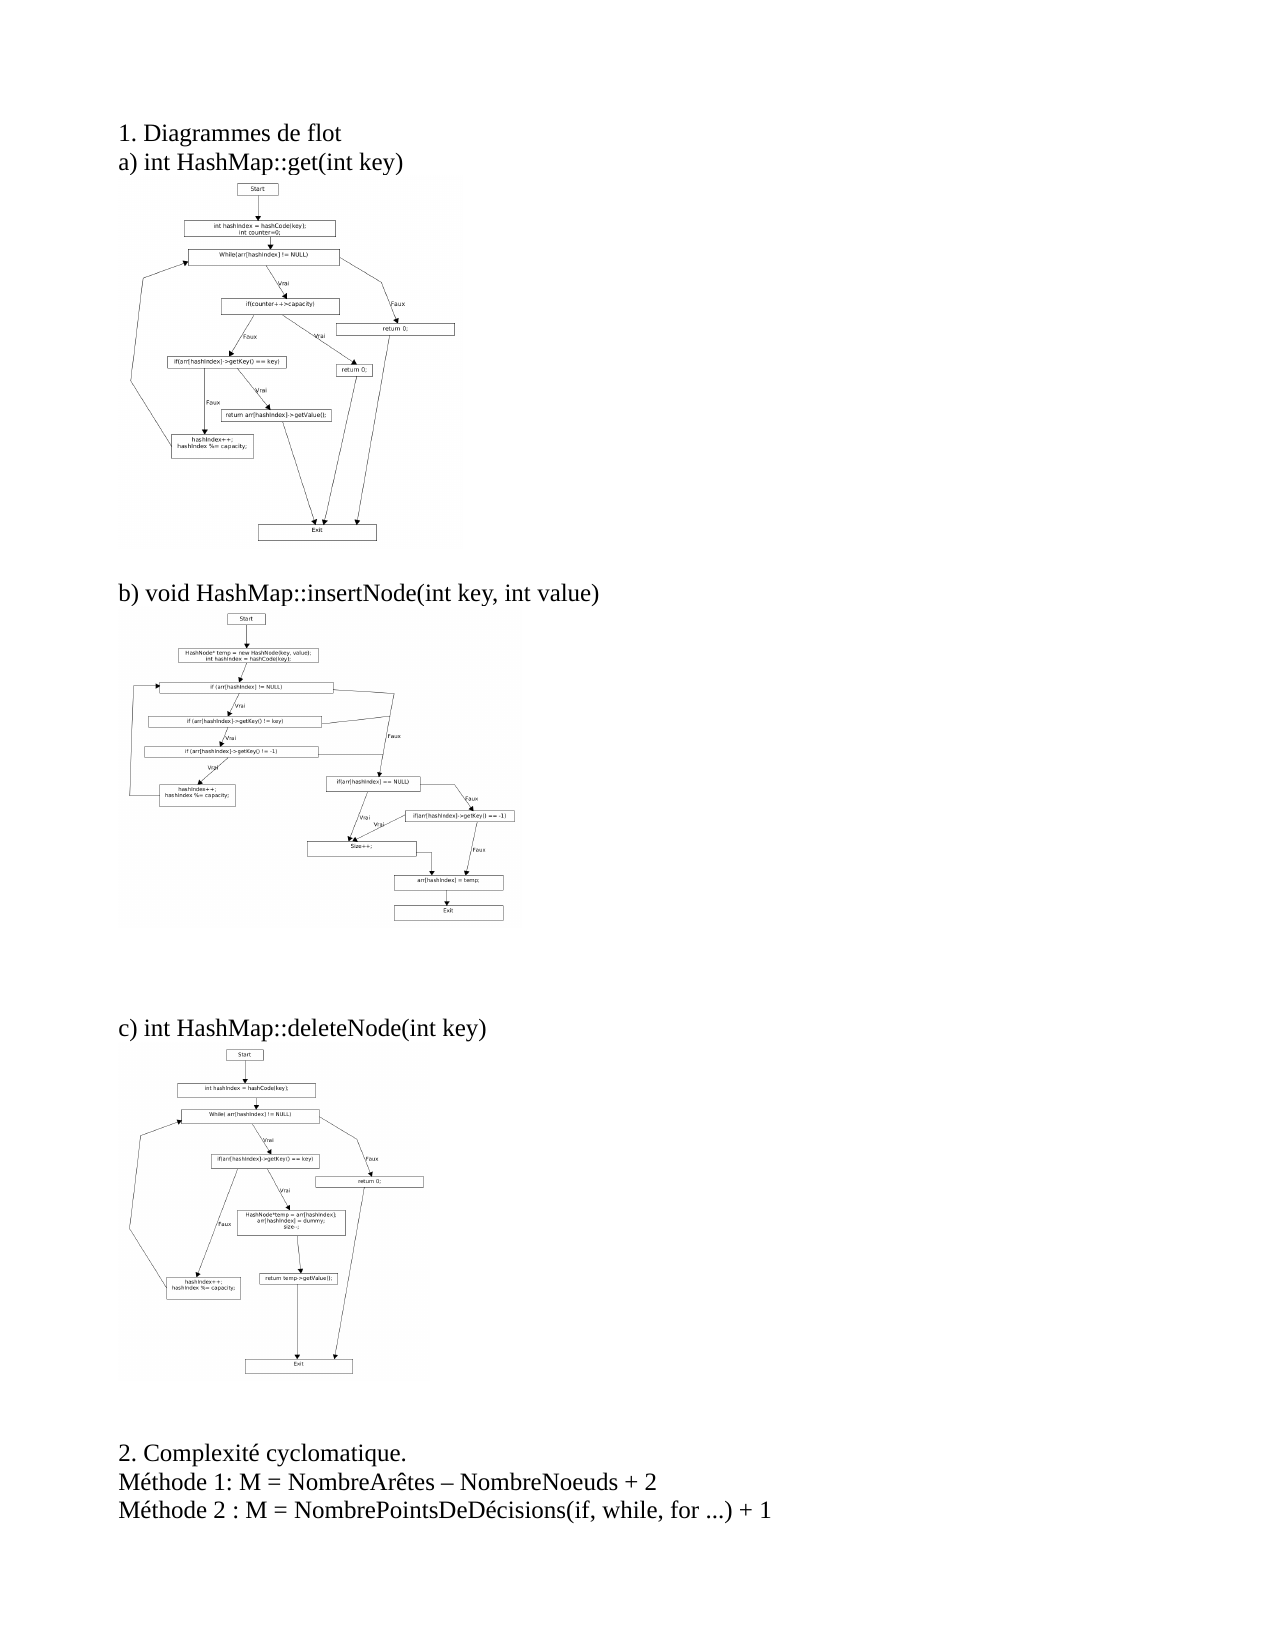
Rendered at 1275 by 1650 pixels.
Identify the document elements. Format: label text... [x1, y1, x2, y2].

picture [118, 1042, 431, 1381]
text Méthode 1: M = NombreArêtes – NombreNoeuds + 2 [118, 1467, 1157, 1496]
text 2. Complexité cyclomatique. [118, 1438, 1157, 1467]
text a) int HashMap::get(int key) [118, 147, 1157, 176]
text 1. Diagrammes de flot [118, 118, 1157, 147]
text c) int HashMap::deleteNode(int key) [118, 1013, 1157, 1042]
picture [118, 175, 463, 549]
text Méthode 2 : M = NombrePointsDeDécisions(if, while, for ...) + 1 [118, 1496, 1157, 1524]
picture [118, 606, 522, 928]
text b) void HashMap::insertNode(int key, int value) [118, 578, 1157, 606]
